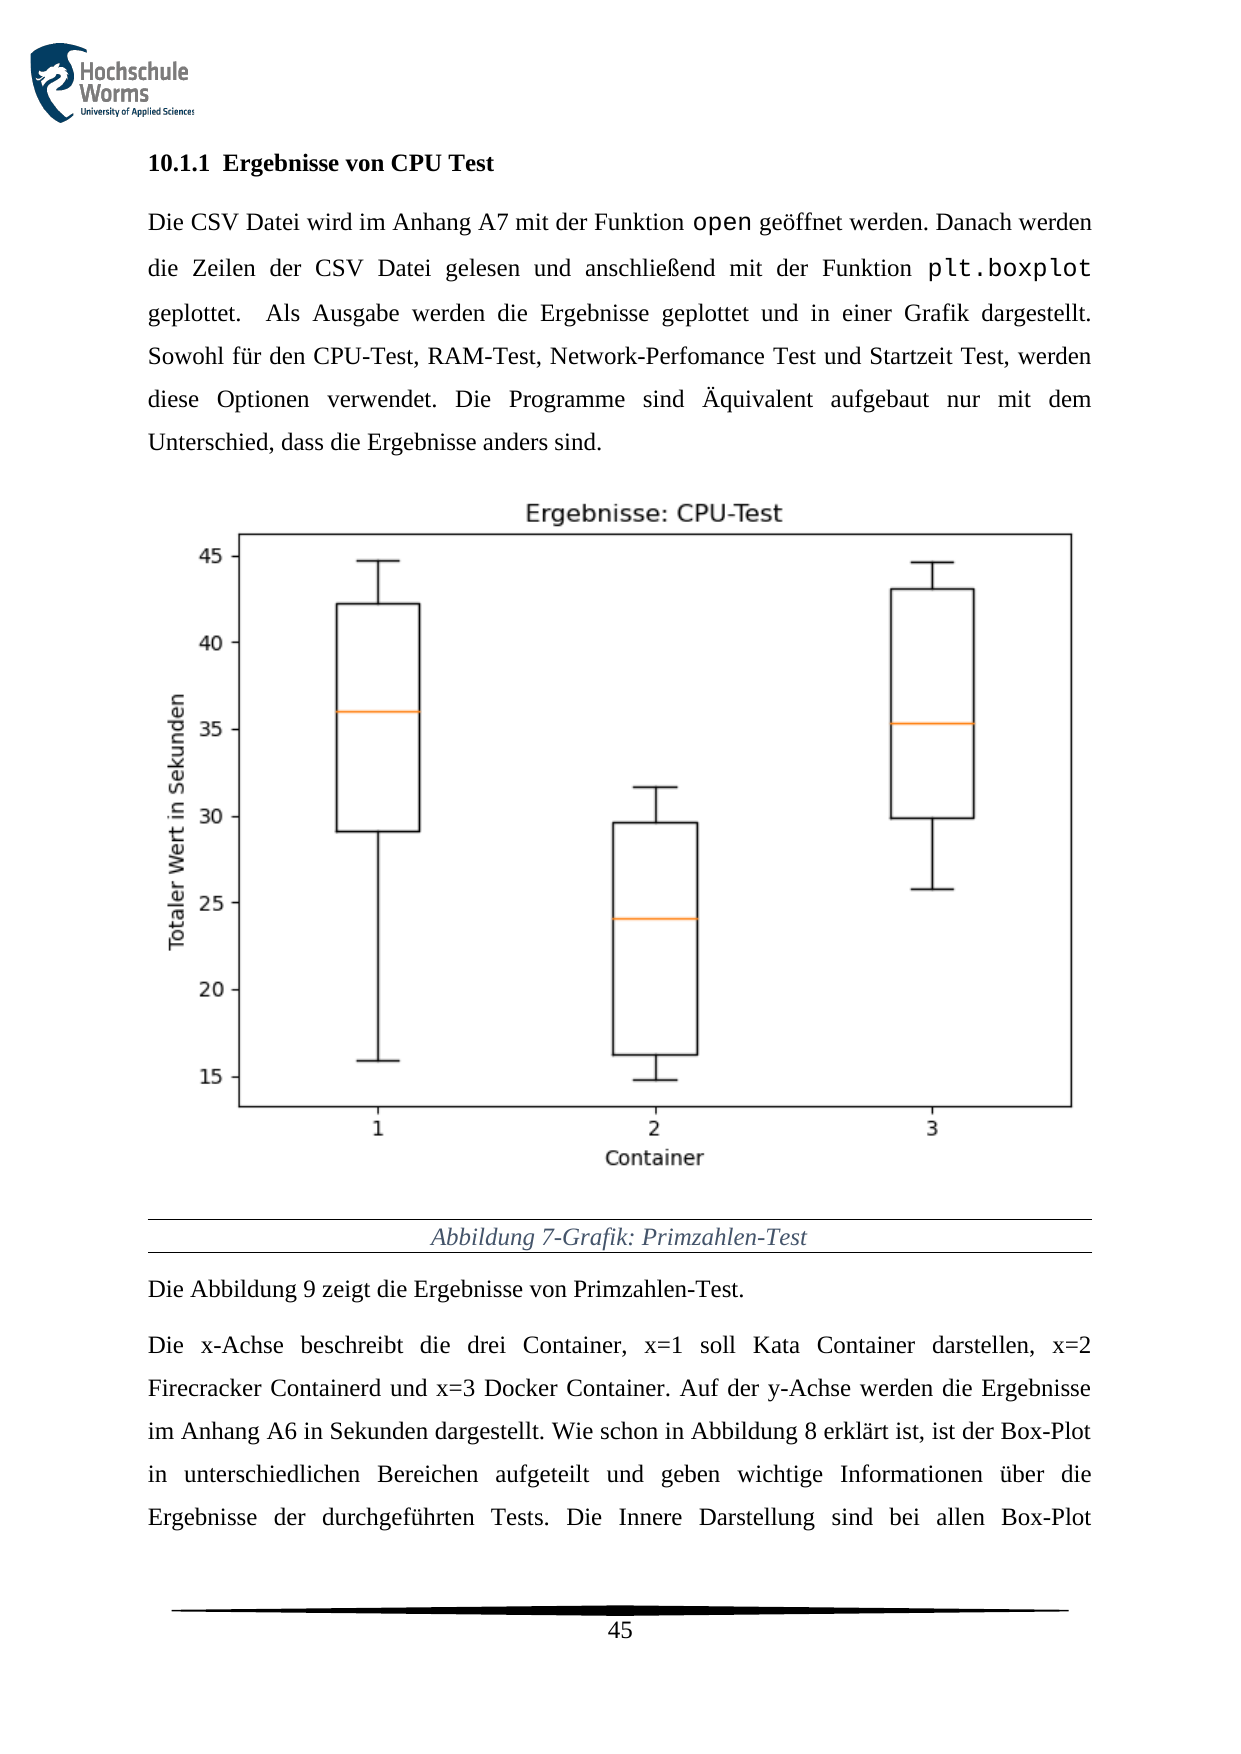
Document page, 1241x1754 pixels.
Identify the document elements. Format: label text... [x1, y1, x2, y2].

text Die Abbildung 9 zeigt die Ergebnisse von Primzahlen-Test. [148, 1274, 1092, 1303]
subtitle Ergebnisse von CPU Test [148, 148, 1092, 176]
text Abbildung 7-Grafik: Primzahlen-Test [148, 1220, 1092, 1252]
text Die x-Achse beschreibt die drei Container, x=1 soll Kata Container darstellen, x=2 Firecracker Containerd und x=3 Docker Container. Auf der y-Achse werden die Ergebnisse im Anhang A6 in Sekunden dargestellt. Wie schon in Abbildung 8 erklärt ist, ist der Box-Plot in unterschiedlichen Bereichen aufgeteilt und geben wichtige Informationen über die Ergebnisse der durchgeführten Tests. Die Innere Darstellung sind bei allen Box-Plot [148, 1330, 1092, 1531]
text Die CSV Datei wird im Anhang A7 mit der Funktion open geöffnet werden. Danach werden die Zeilen der CSV Datei gelesen und anschließend mit der Funktion plt.boxplot geplottet. Als Ausgabe werden die Ergebnisse geplottet und in einer Grafik dargestellt. Sowohl für den CPU-Test, RAM-Test, Network-Perfomance Test und Startzeit Test, werden diese Optionen verwendet. Die Programme sind Äquivalent aufgebaut nur mit dem Unterschied, dass die Ergebnisse anders sind. [148, 207, 1092, 456]
